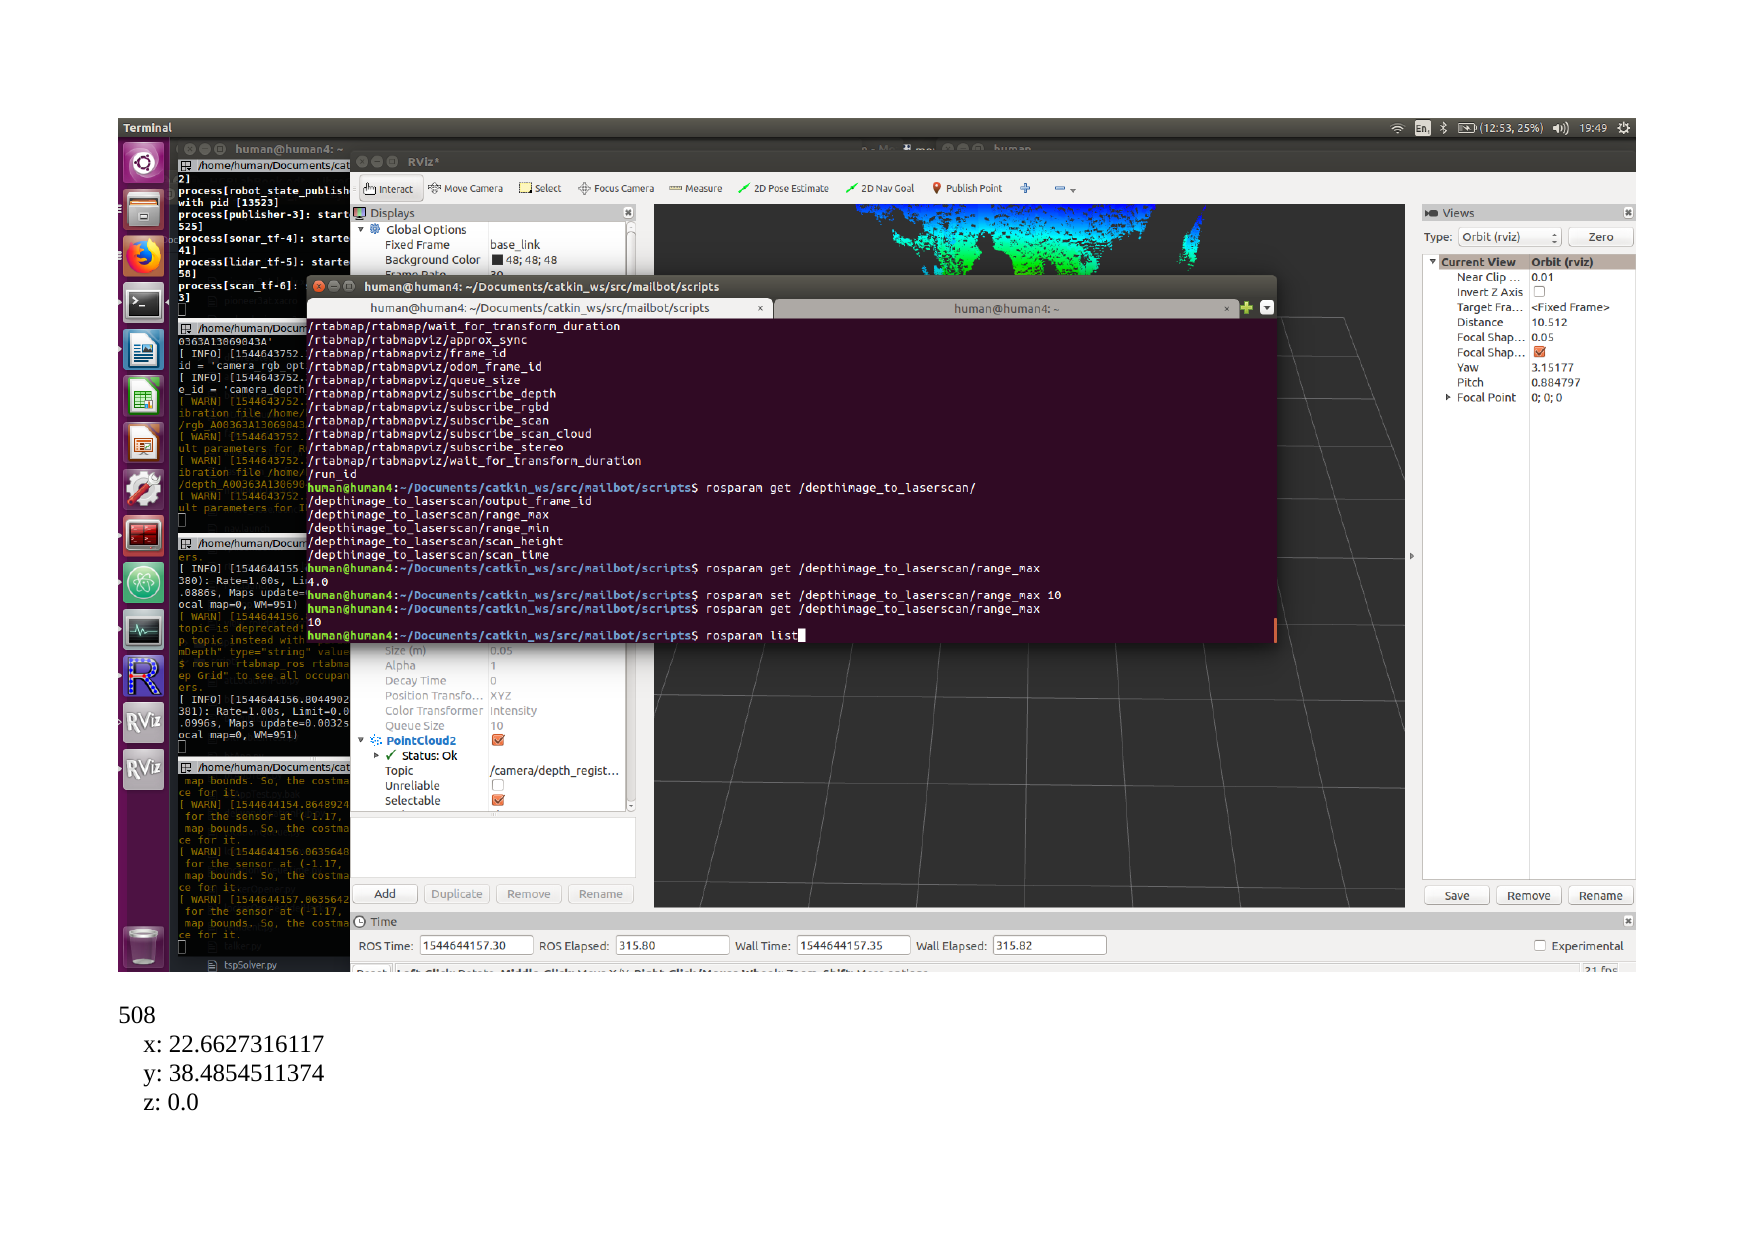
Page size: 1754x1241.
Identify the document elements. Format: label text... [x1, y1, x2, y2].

text 508 [118, 1001, 1636, 1029]
text x: 22.6627316117 [118, 1029, 1636, 1058]
text z: 0.0 [118, 1087, 1636, 1116]
text y: 38.4854511374 [118, 1058, 1636, 1087]
picture [118, 118, 1636, 972]
